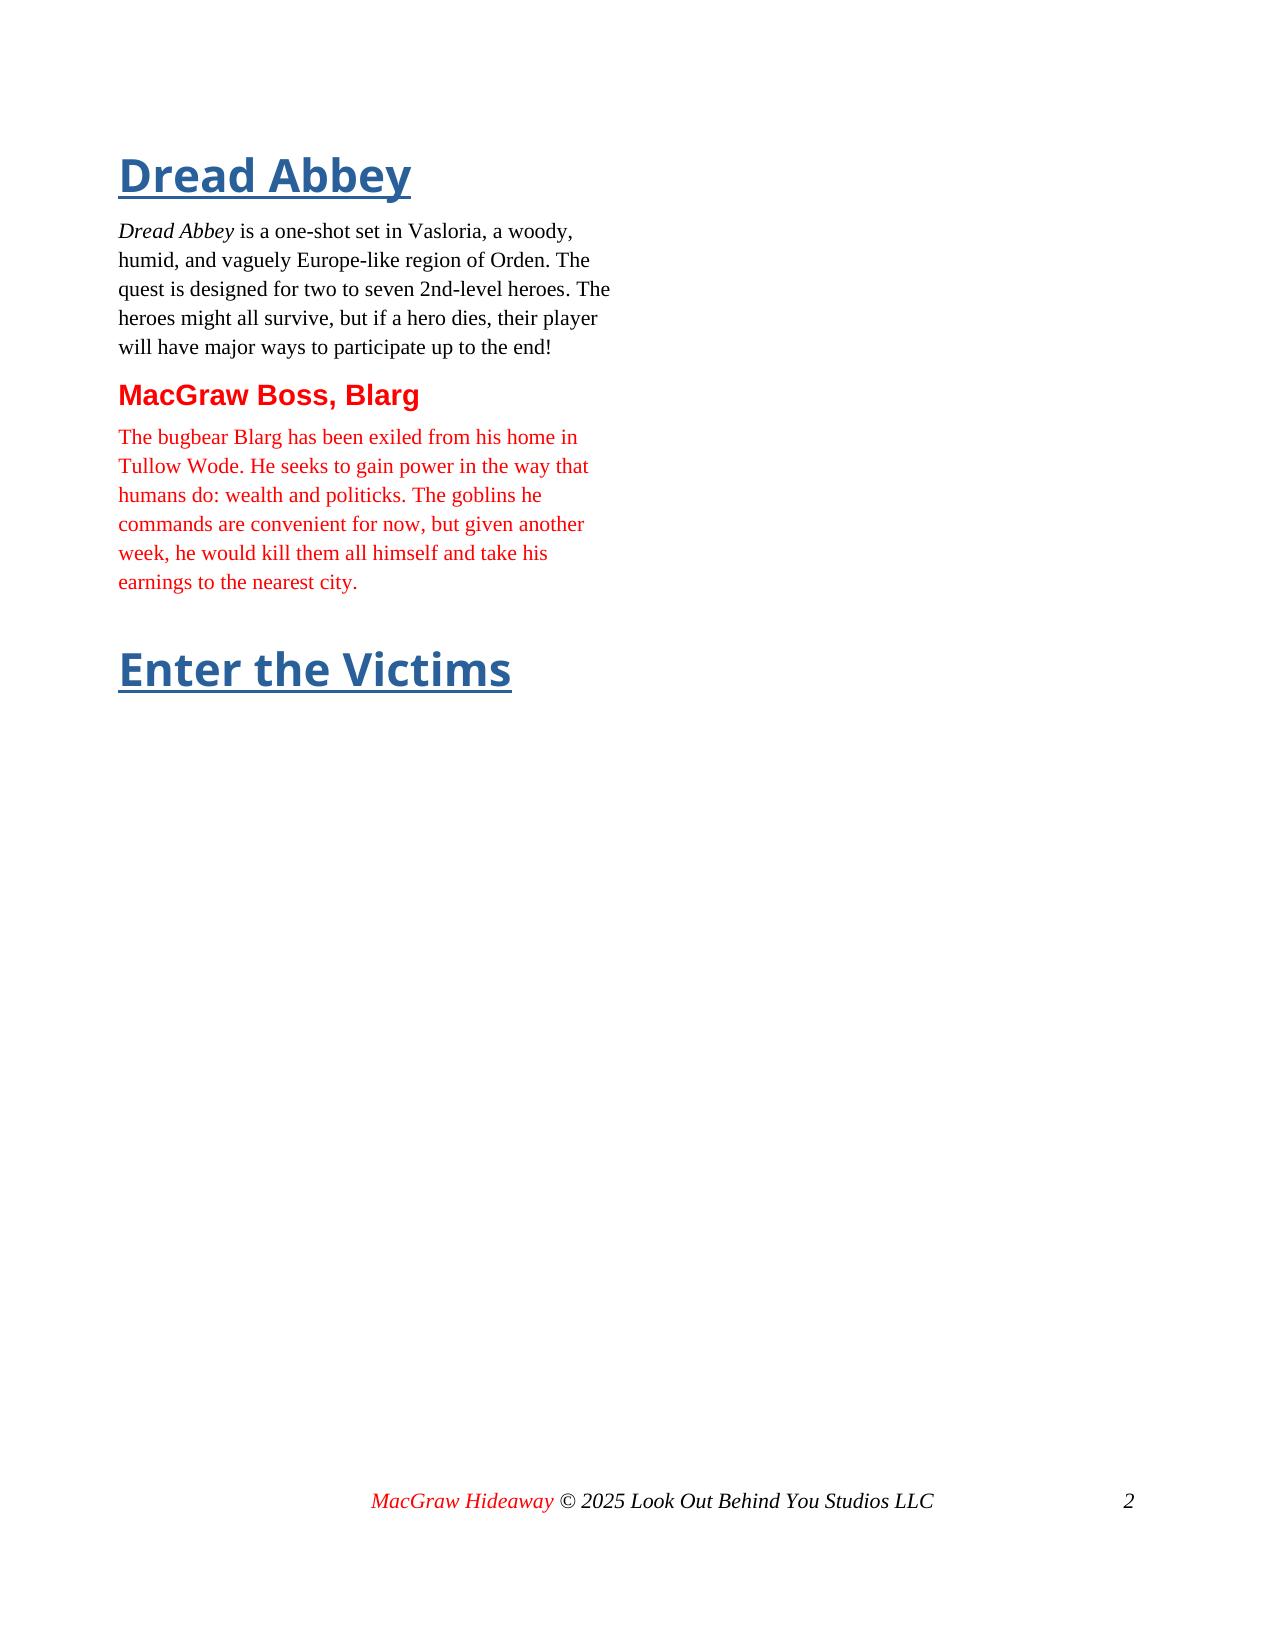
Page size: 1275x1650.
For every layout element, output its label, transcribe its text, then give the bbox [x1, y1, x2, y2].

text Dread Abbey is a one-shot set in Vasloria, a woody, humid, and vaguely Europe-like region of Orden. The quest is designed for two to seven 2nd-level heroes. The heroes might all survive, but if a hero dies, their player will have major ways to participate up to the end! [118, 218, 622, 359]
subtitle Enter the Victims [118, 637, 622, 699]
text The bugbear Blarg has been exiled from his home in Tullow Wode. He seeks to gain power in the way that humans do: wealth and politicks. The goblins he commands are convenient for now, but given another week, he would kill them all himself and take his earnings to the nearest city. [118, 424, 622, 594]
subtitle MacGraw Boss, Blarg [118, 377, 622, 411]
subtitle Dread Abbey [118, 143, 622, 206]
